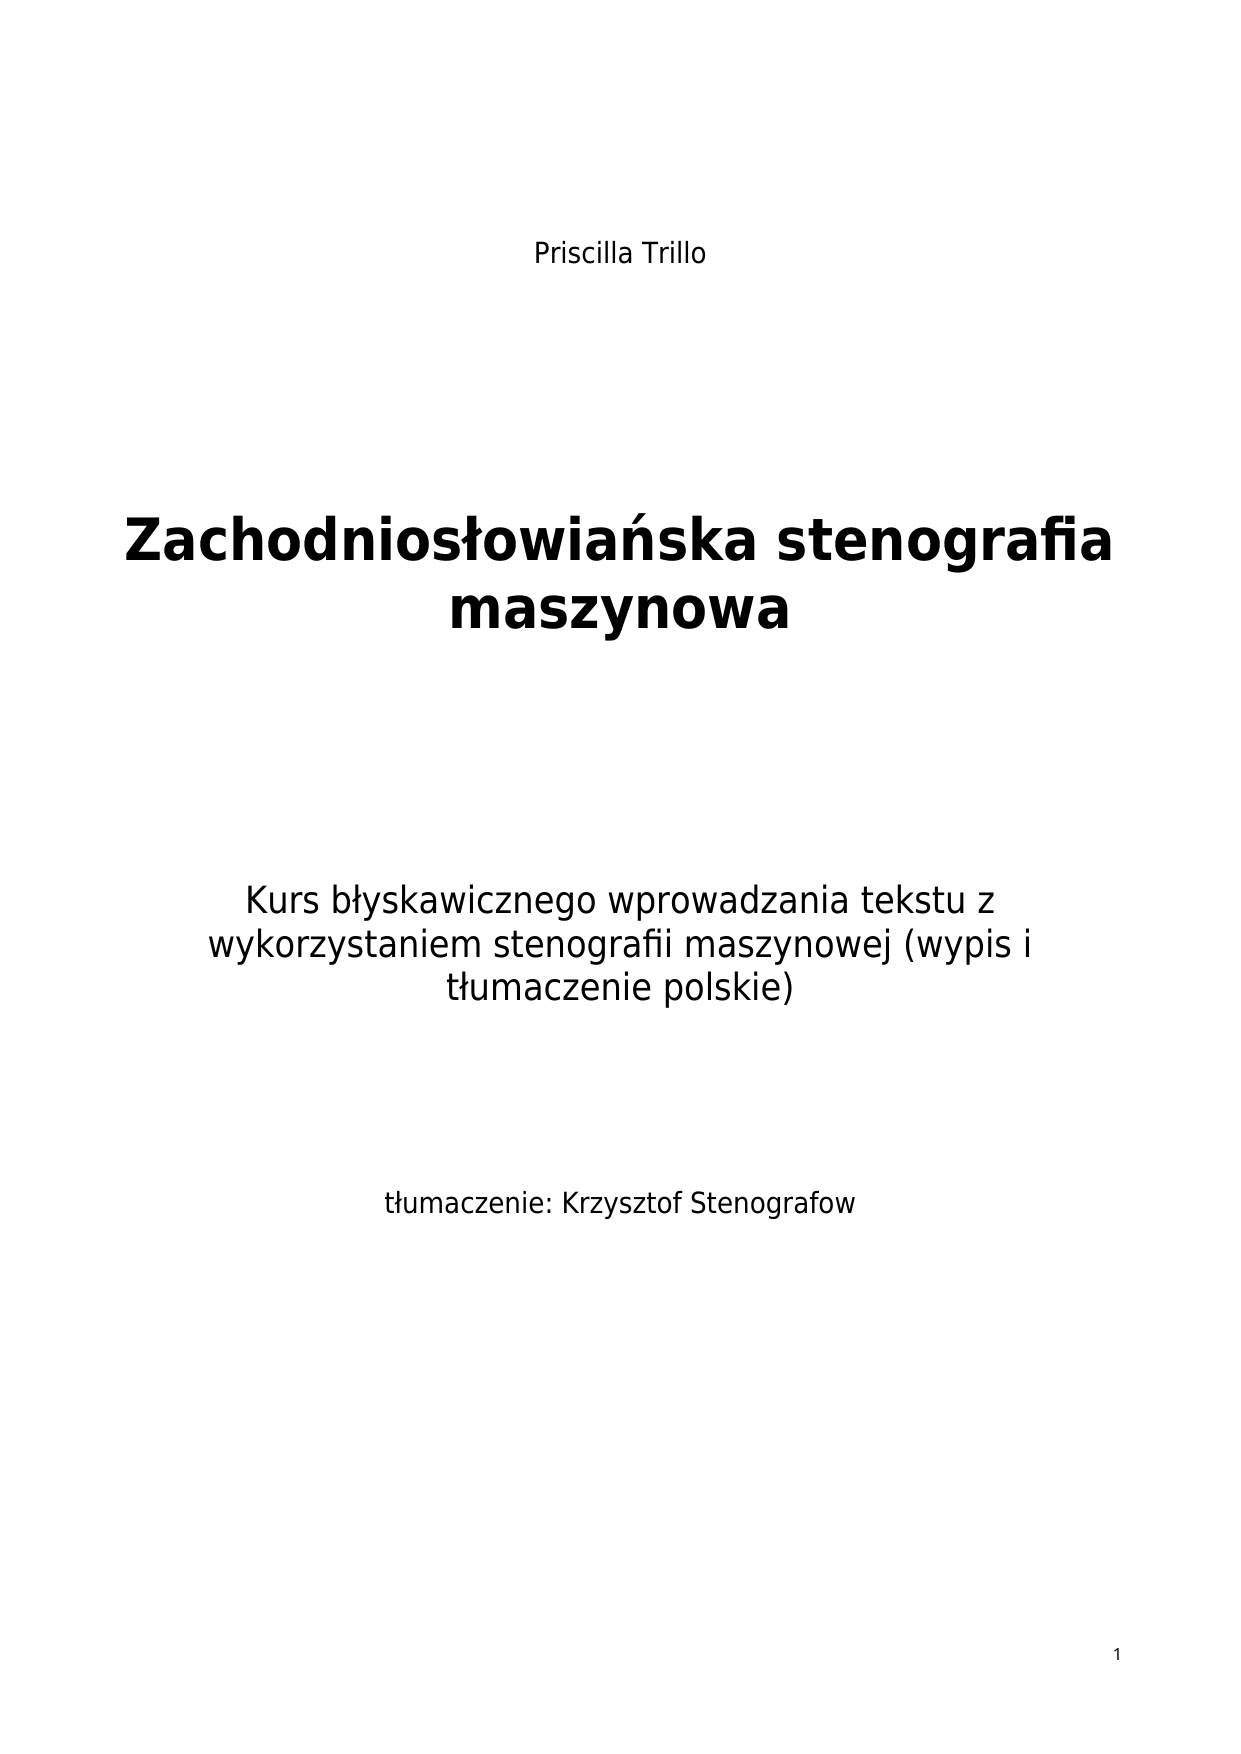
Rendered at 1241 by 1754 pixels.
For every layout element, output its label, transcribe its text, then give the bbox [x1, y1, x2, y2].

title Zachodniosłowiańska stenografia maszynowa [118, 506, 1122, 642]
subtitle Kurs błyskawicznego wprowadzania tekstu z wykorzystaniem stenografii maszynowej (wypis i tłumaczenie polskie) [118, 878, 1122, 1009]
text Priscilla Trillo [118, 236, 1122, 270]
text tłumaczenie: Krzysztof Stenografow [118, 1187, 1122, 1221]
